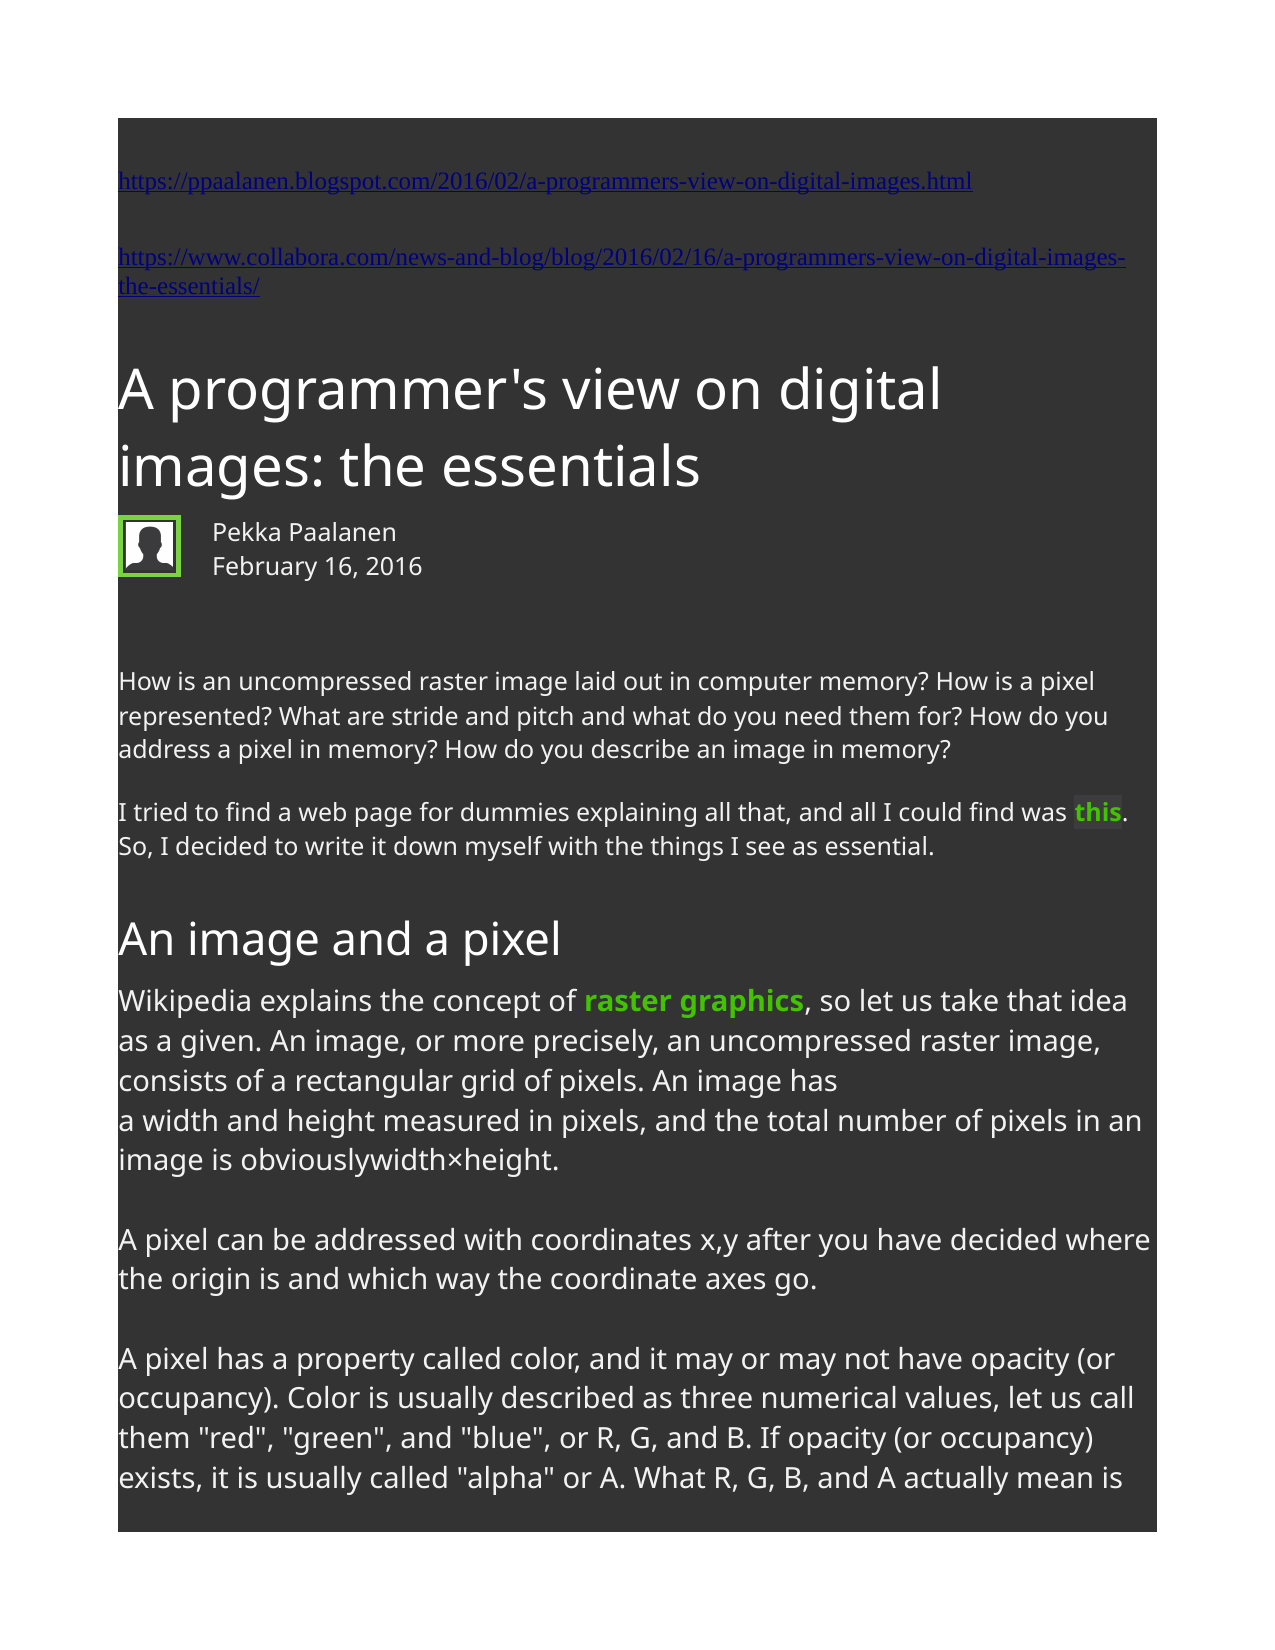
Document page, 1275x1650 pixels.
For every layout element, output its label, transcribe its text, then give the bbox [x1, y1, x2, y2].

subtitle An image and a pixel [118, 906, 1157, 968]
subtitle A programmer's view on digital images: the essentials [118, 349, 1157, 502]
text How is an uncompressed raster image laid out in computer memory? How is a pixel represented? What are stride and pitch and what do you need them for? How do you address a pixel in memory? How do you describe an image in memory? I tried to find a web page for dummies explaining all that, and all I could find was this. So, I decided to write it down myself with the things I see as essential. [118, 664, 1157, 863]
text Wikipedia explains the concept of raster graphics, so let us take that idea as a given. An image, or more precisely, an uncompressed raster image, consists of a rectangular grid of pixels. An image has a width and height measured in pixels, and the total number of pixels in an image is obviouslywidth×height. A pixel can be addressed with coordinates x,y after you have decided where the origin is and which way the coordinate axes go. A pixel has a property called color, and it may or may not have opacity (or occupancy). Color is usually described as three numerical values, let us call them "red", "green", and "blue", or R, G, and B. If opacity (or occupancy) exists, it is usually called "alpha" or A. What R, G, B, and A actually mean is [118, 981, 1157, 1497]
text Pekka Paalanen February 16, 2016 [118, 515, 1157, 583]
text https://ppaalanen.blogspot.com/2016/02/a-programmers-view-on-digital-images.html [118, 166, 1157, 194]
text https://www.collabora.com/news-and-blog/blog/2016/02/16/a-programmers-view-on-digital-images-the-essentials/ [118, 242, 1157, 299]
picture [125, 522, 173, 570]
